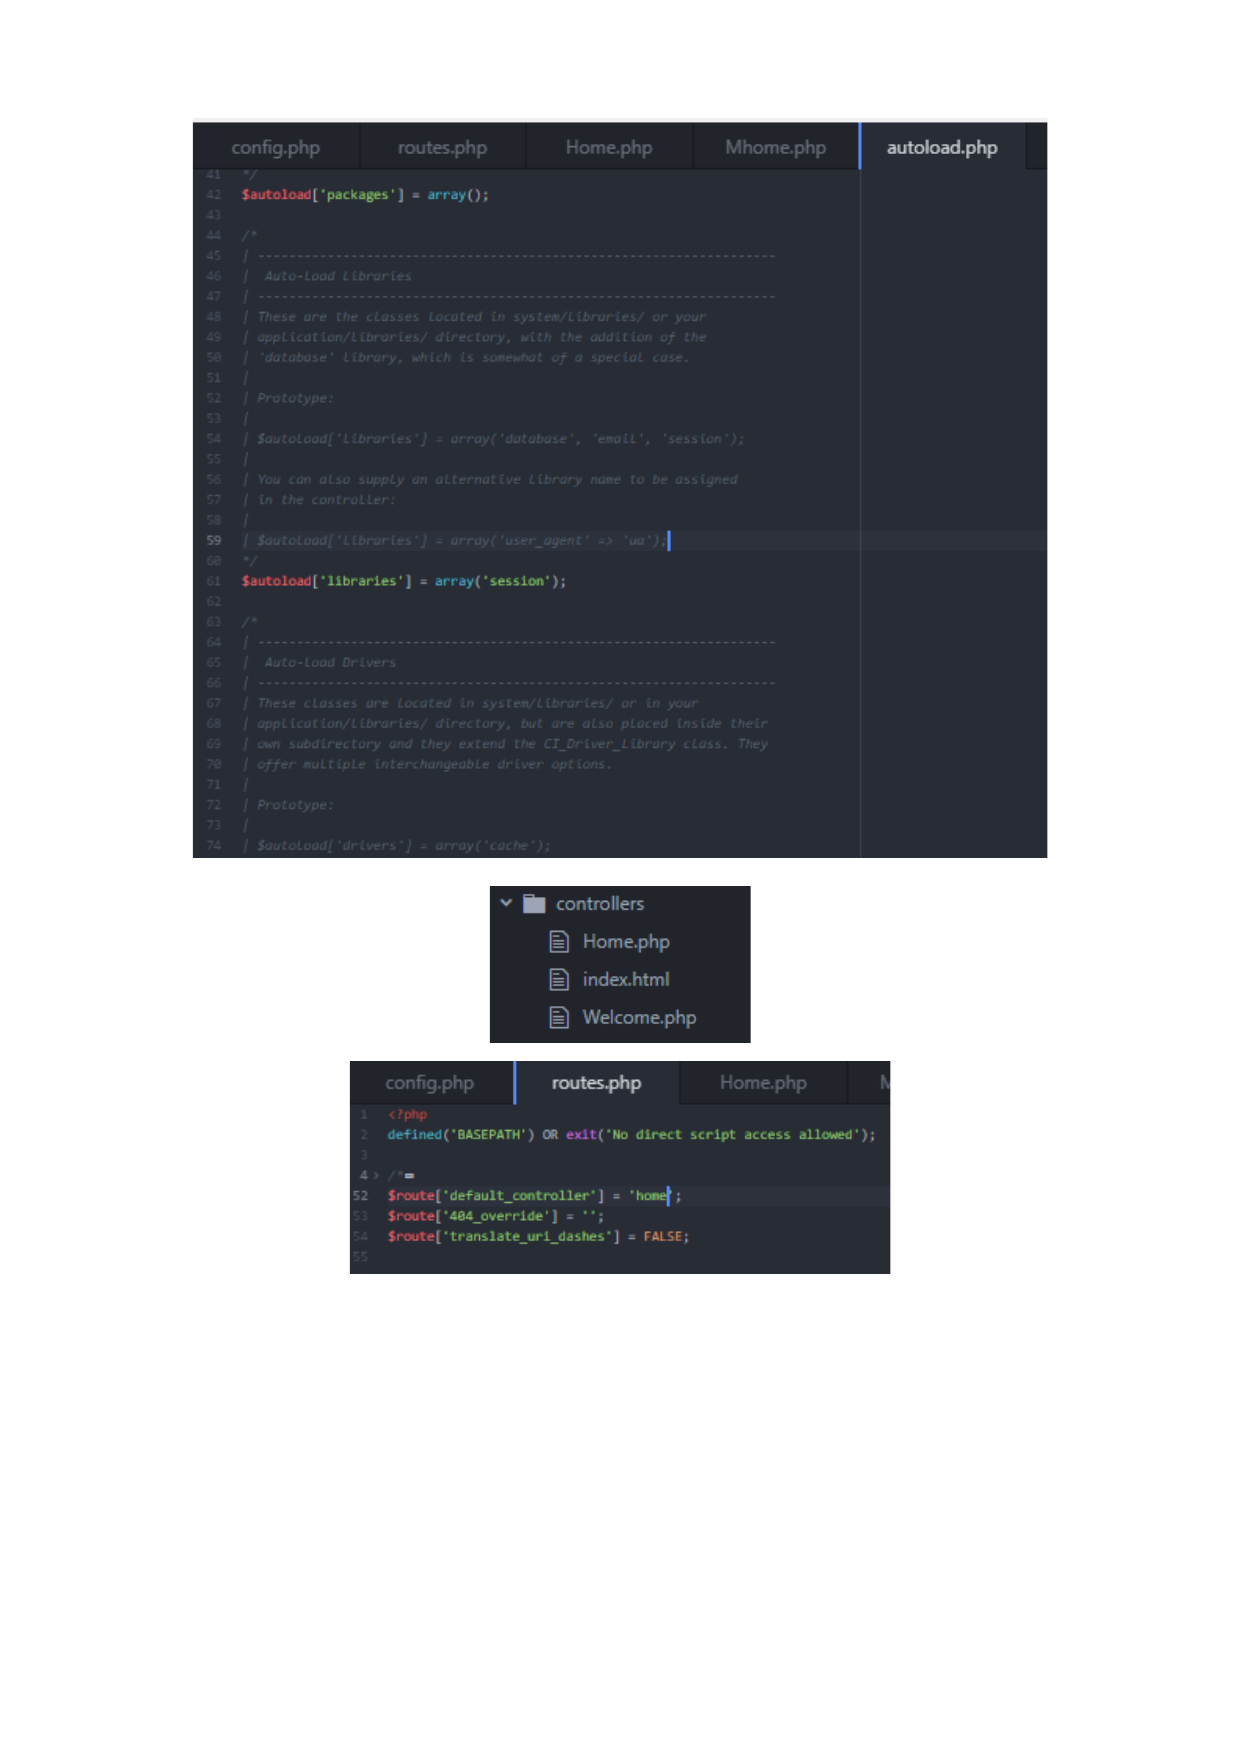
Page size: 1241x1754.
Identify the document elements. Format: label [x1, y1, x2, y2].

picture [489, 886, 751, 1043]
picture [192, 118, 1048, 858]
picture [349, 1061, 891, 1274]
